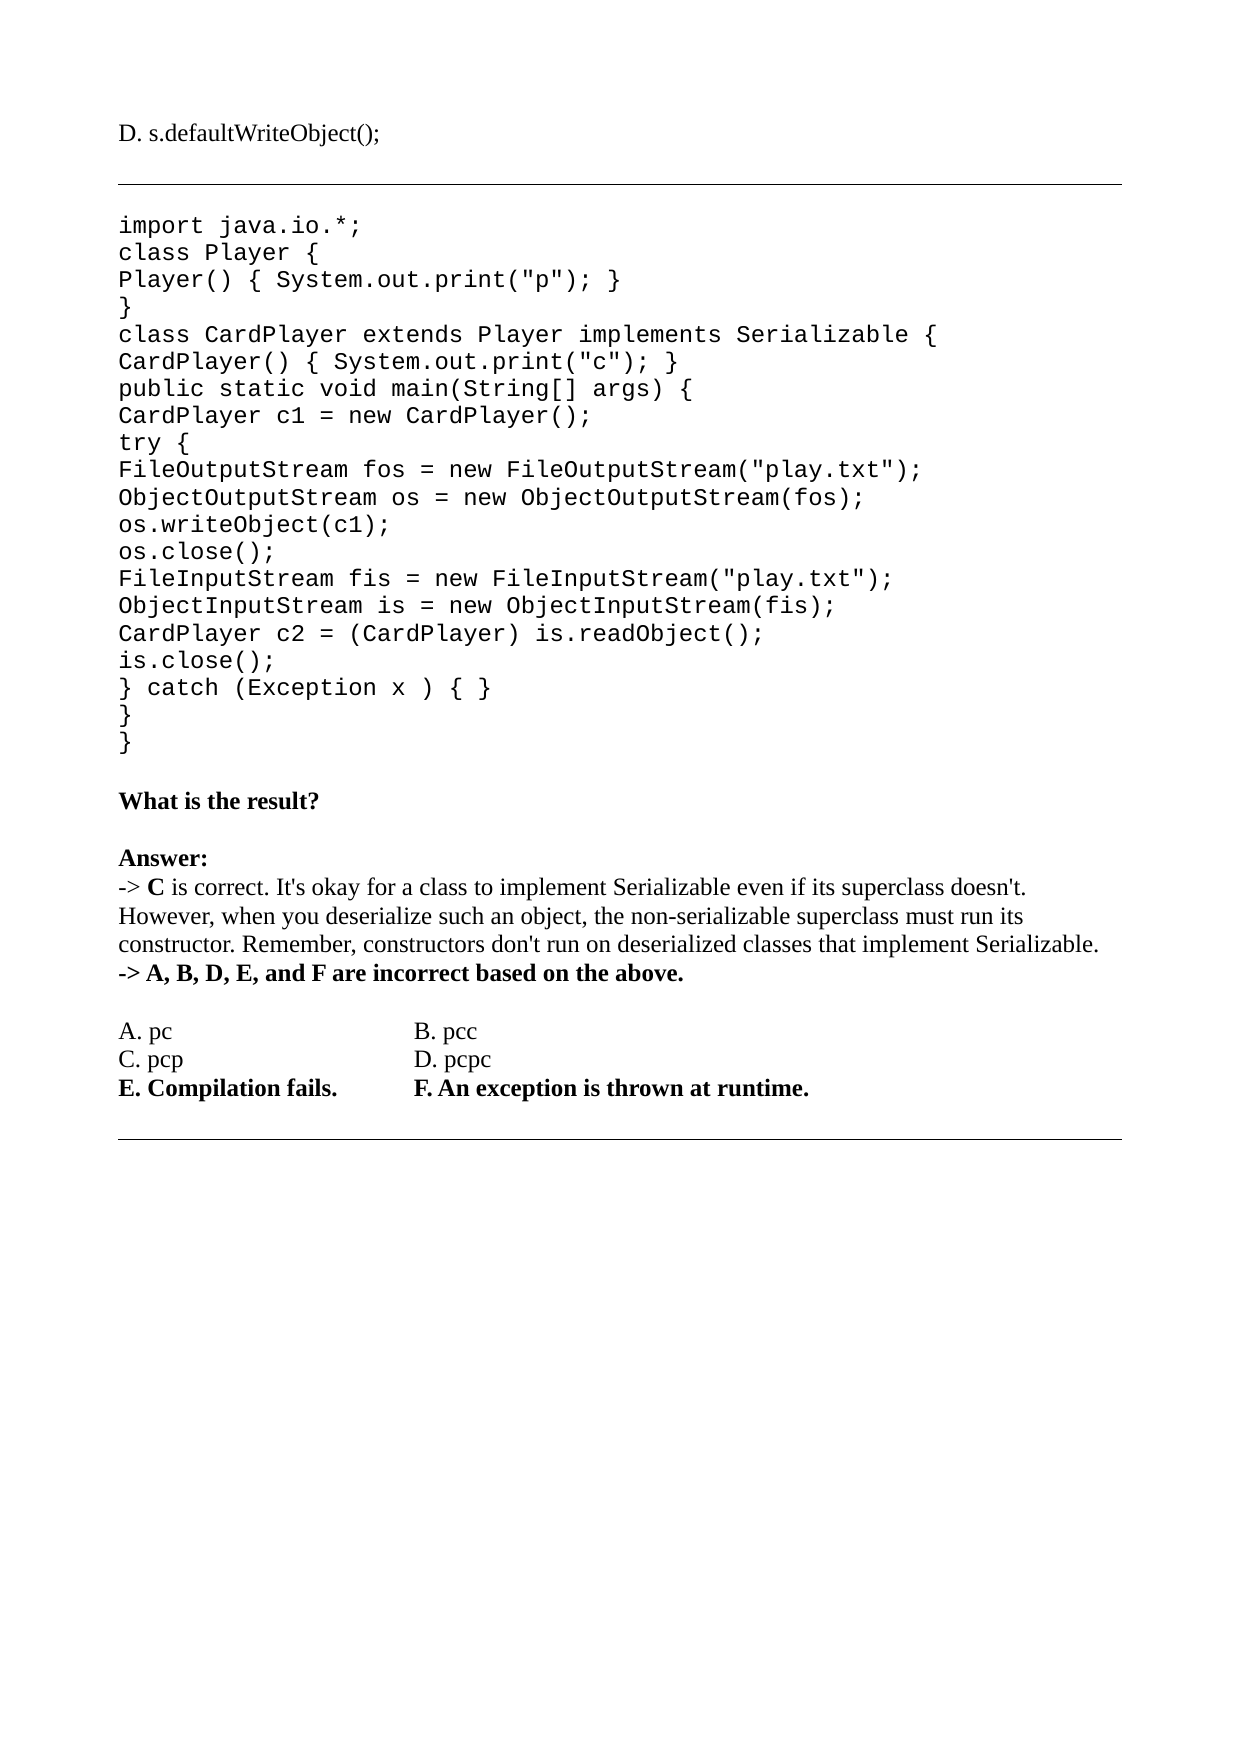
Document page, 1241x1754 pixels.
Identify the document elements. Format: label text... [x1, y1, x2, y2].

text A. pc B. pcc [118, 1016, 1122, 1044]
text FileOutputStream fos = new FileOutputStream("play.txt"); [118, 458, 1122, 485]
text -> C is correct. It's okay for a class to implement Serializable even if its superclass doesn't. However, when you deserialize such an object, the non-serializable superclass must run its constructor. Remember, constructors don't run on deserialized classes that implement Serializable. [118, 872, 1122, 958]
text FileInputStream fis = new FileInputStream("play.txt"); [118, 567, 1122, 594]
text is.close(); [118, 648, 1122, 675]
text E. Compilation fails. F. An exception is thrown at runtime. [118, 1073, 1122, 1102]
text ObjectOutputStream os = new ObjectOutputStream(fos); [118, 485, 1122, 512]
text } [118, 703, 1122, 730]
text D. s.defaultWriteObject(); [118, 118, 1122, 147]
text import java.io.*; [118, 213, 1122, 240]
text os.writeObject(c1); [118, 512, 1122, 539]
text CardPlayer c2 = (CardPlayer) is.readObject(); [118, 621, 1122, 648]
text os.close(); [118, 539, 1122, 567]
text -> A, B, D, E, and F are incorrect based on the above. [118, 958, 1122, 987]
text } [118, 730, 1122, 757]
text Answer: [118, 843, 1122, 872]
text C. pcp D. pcpc [118, 1044, 1122, 1073]
text } [118, 295, 1122, 322]
text class CardPlayer extends Player implements Serializable { [118, 322, 1122, 349]
text } catch (Exception x ) { } [118, 675, 1122, 703]
text CardPlayer c1 = new CardPlayer(); [118, 403, 1122, 431]
text CardPlayer() { System.out.print("c"); } [118, 349, 1122, 376]
text public static void main(String[] args) { [118, 376, 1122, 403]
text ObjectInputStream is = new ObjectInputStream(fis); [118, 594, 1122, 621]
text Player() { System.out.print("p"); } [118, 268, 1122, 295]
text try { [118, 431, 1122, 458]
text What is the result? [118, 786, 1122, 814]
text class Player { [118, 240, 1122, 268]
